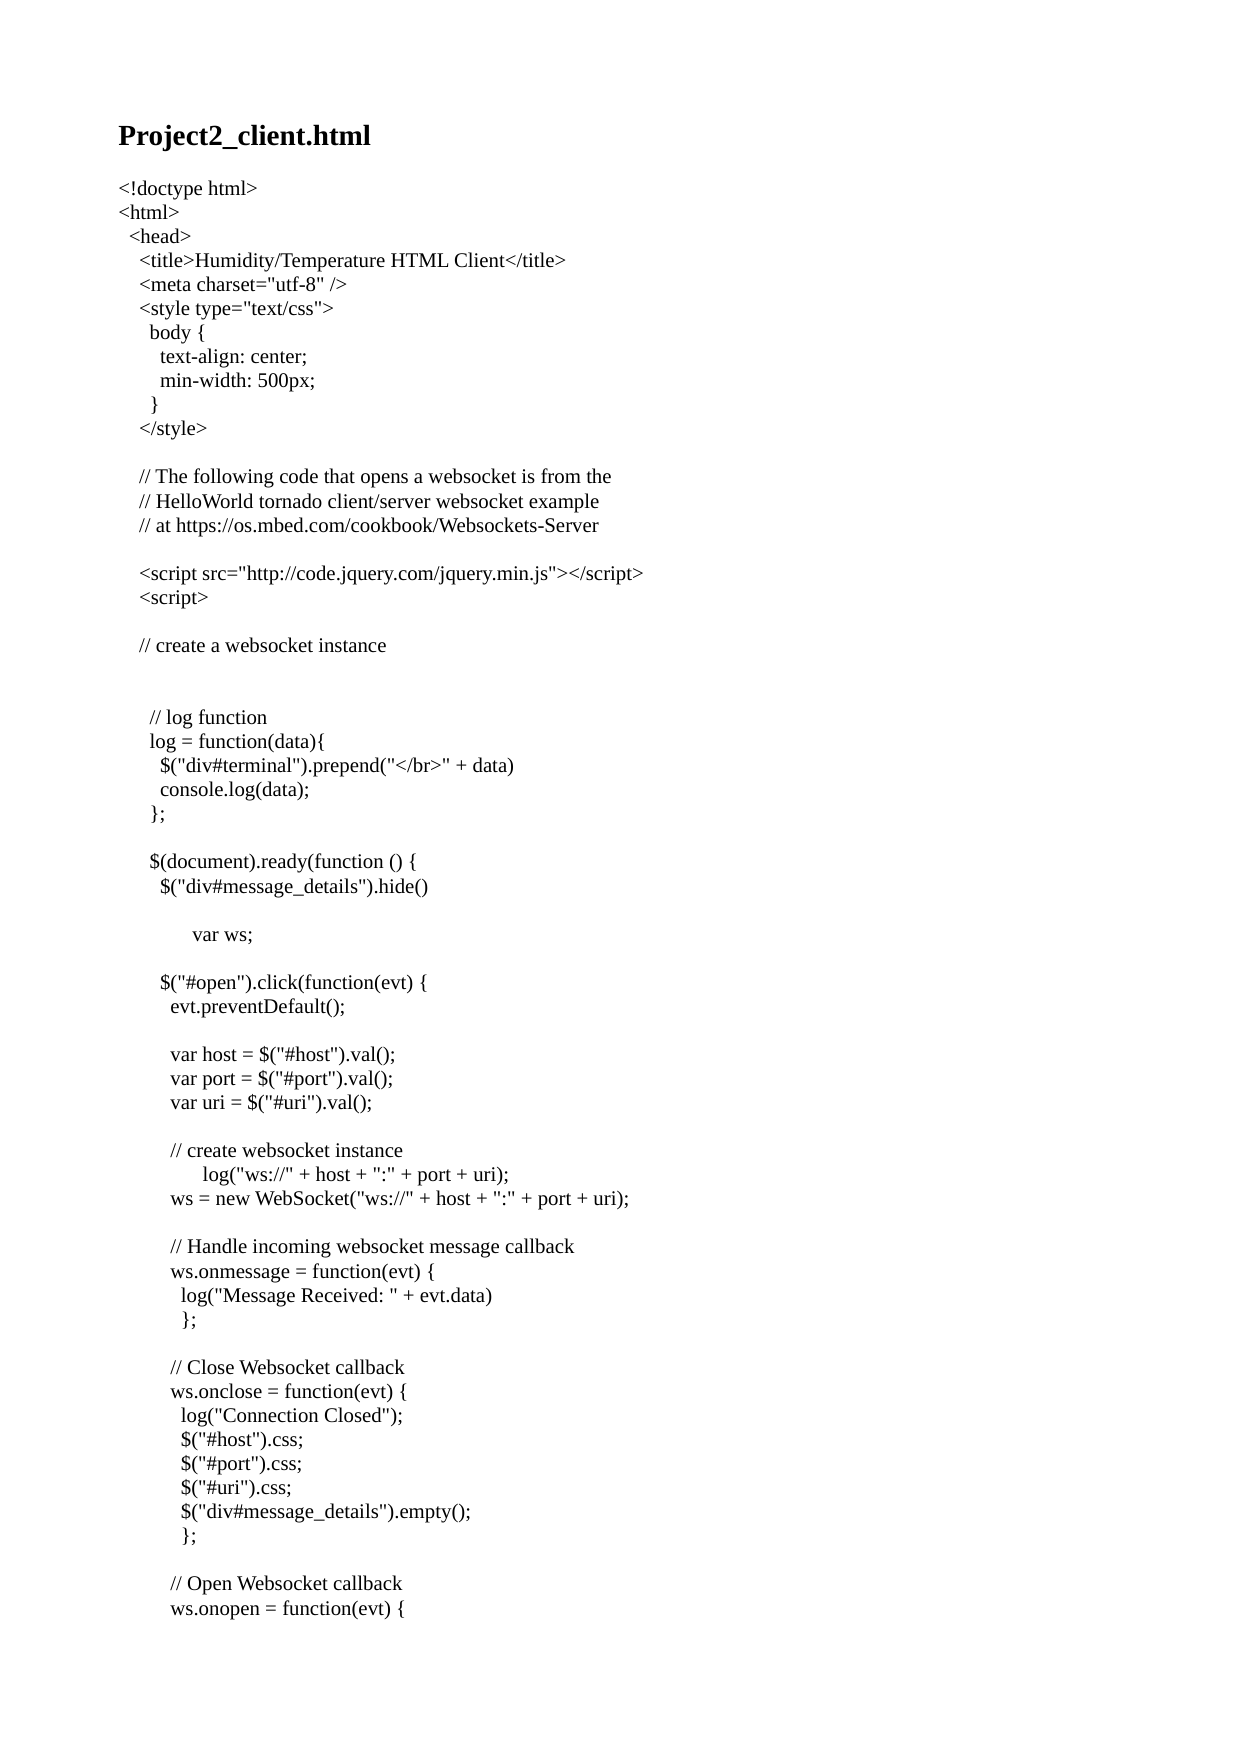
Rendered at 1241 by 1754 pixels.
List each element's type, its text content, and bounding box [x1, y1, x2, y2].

text <html> [118, 200, 1122, 224]
text <script src="http://code.jquery.com/jquery.min.js"></script> [118, 561, 1122, 585]
text // Handle incoming websocket message callback [118, 1234, 1122, 1258]
text <title>Humidity/Temperature HTML Client</title> [118, 248, 1122, 272]
text log("Message Received: " + evt.data) [118, 1283, 1122, 1307]
text ws.onopen = function(evt) { [118, 1595, 1122, 1619]
text min-width: 500px; [118, 368, 1122, 392]
text // create a websocket instance [118, 633, 1122, 657]
text // create websocket instance [118, 1138, 1122, 1162]
text <script> [118, 585, 1122, 609]
text var ws; [118, 922, 1122, 946]
text // log function [118, 705, 1122, 729]
text <meta charset="utf-8" /> [118, 272, 1122, 296]
text log("Connection Closed"); [118, 1403, 1122, 1427]
text $(document).ready(function () { [118, 849, 1122, 873]
text $("#port").css; [118, 1451, 1122, 1475]
text <!doctype html> [118, 176, 1122, 200]
text ws = new WebSocket("ws://" + host + ":" + port + uri); [118, 1186, 1122, 1210]
text // at https://os.mbed.com/cookbook/Websockets-Server [118, 513, 1122, 537]
text $("#uri").css; [118, 1475, 1122, 1499]
text console.log(data); [118, 777, 1122, 801]
text // The following code that opens a websocket is from the [118, 464, 1122, 488]
text ws.onclose = function(evt) { [118, 1379, 1122, 1403]
text var uri = $("#uri").val(); [118, 1090, 1122, 1114]
text } [118, 392, 1122, 416]
text // Close Websocket callback [118, 1355, 1122, 1379]
text }; [118, 801, 1122, 825]
text Project2_client.html [118, 118, 1122, 152]
text $("div#message_details").empty(); [118, 1499, 1122, 1523]
text ws.onmessage = function(evt) { [118, 1258, 1122, 1283]
text log = function(data){ [118, 729, 1122, 753]
text $("div#terminal").prepend("</br>" + data) [118, 753, 1122, 777]
text evt.preventDefault(); [118, 994, 1122, 1018]
text }; [118, 1307, 1122, 1331]
text // Open Websocket callback [118, 1571, 1122, 1595]
text $("#host").css; [118, 1427, 1122, 1451]
text var host = $("#host").val(); [118, 1042, 1122, 1066]
text <style type="text/css"> [118, 296, 1122, 320]
text }; [118, 1523, 1122, 1547]
text body { [118, 320, 1122, 344]
text <head> [118, 224, 1122, 248]
text $("#open").click(function(evt) { [118, 970, 1122, 994]
text log("ws://" + host + ":" + port + uri); [118, 1162, 1122, 1186]
text </style> [118, 416, 1122, 440]
text // HelloWorld tornado client/server websocket example [118, 488, 1122, 513]
text $("div#message_details").hide() [118, 873, 1122, 898]
text var port = $("#port").val(); [118, 1066, 1122, 1090]
text text-align: center; [118, 344, 1122, 368]
